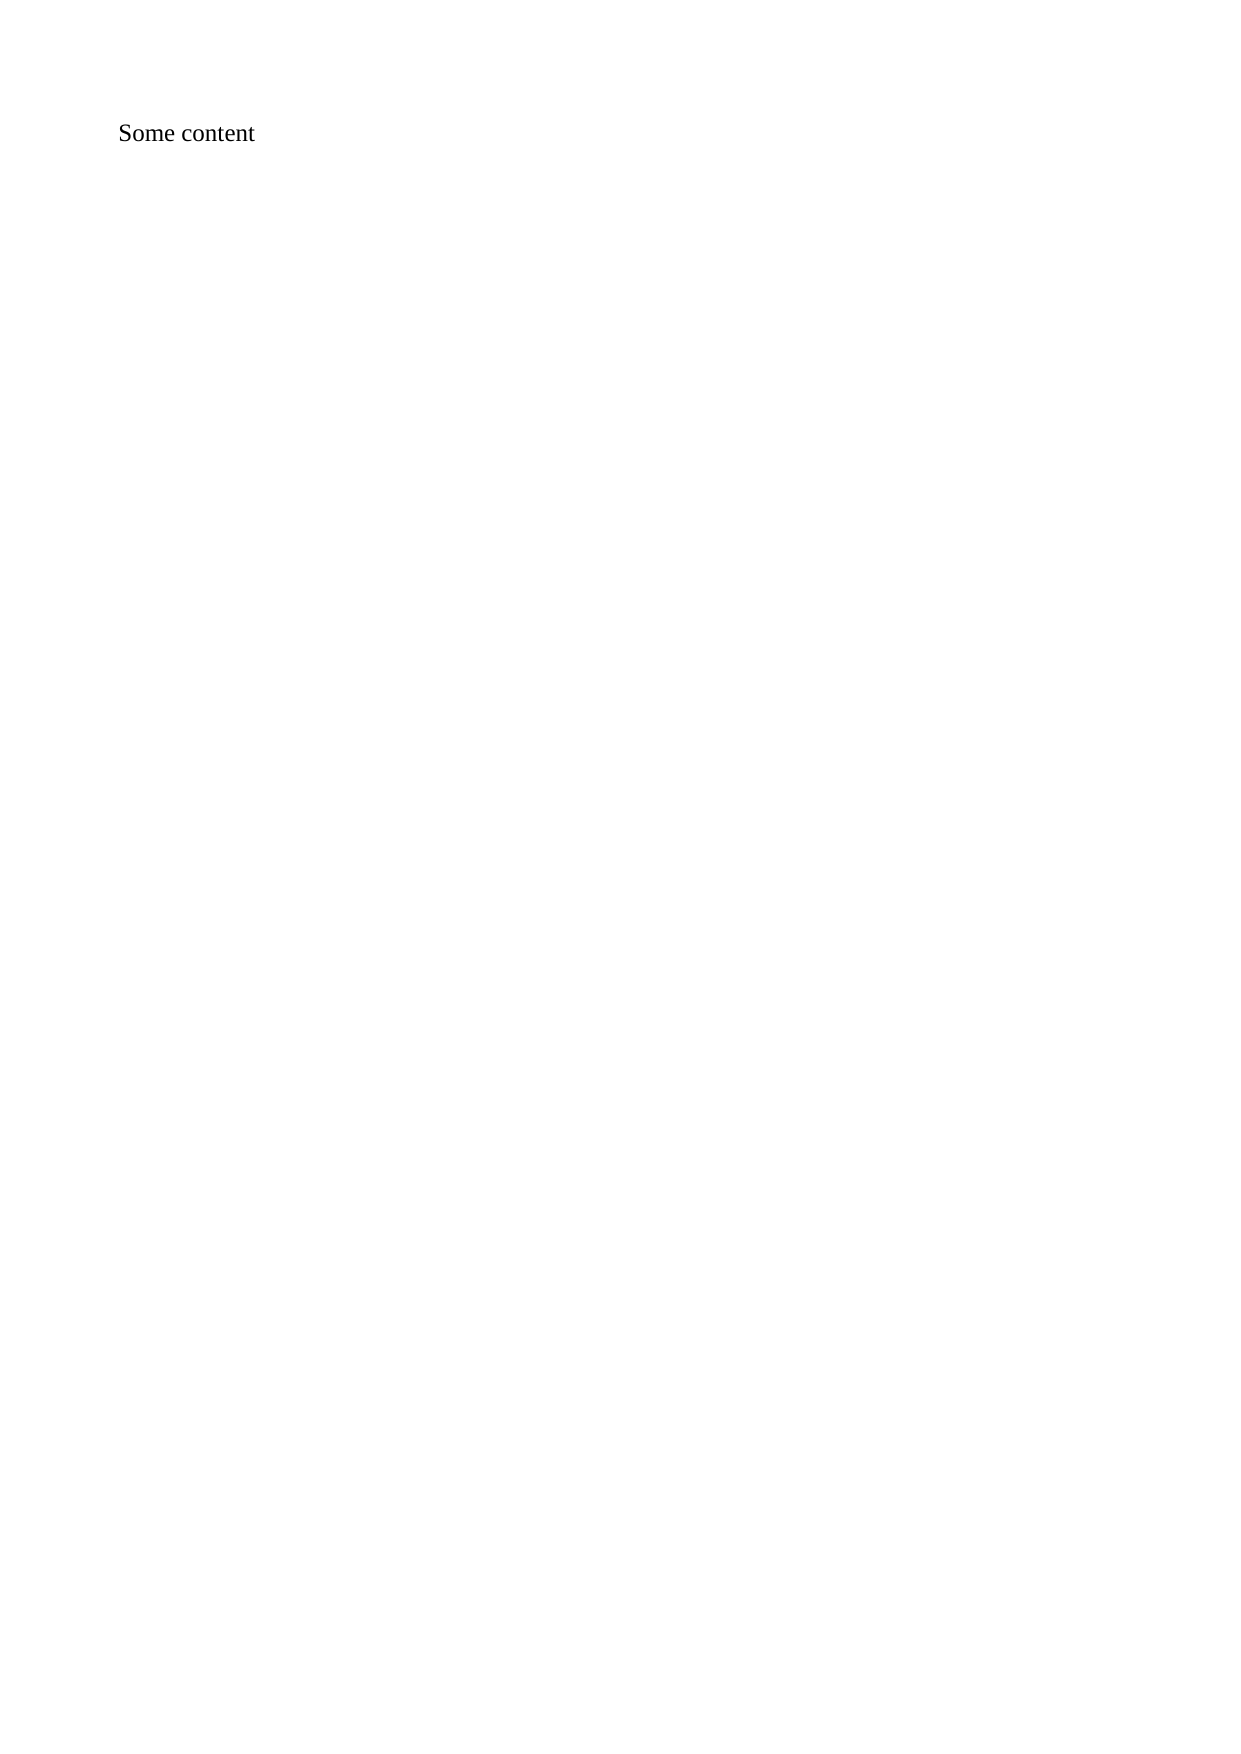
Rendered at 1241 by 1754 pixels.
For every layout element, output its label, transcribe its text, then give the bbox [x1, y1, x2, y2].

text Some content [118, 118, 1122, 147]
